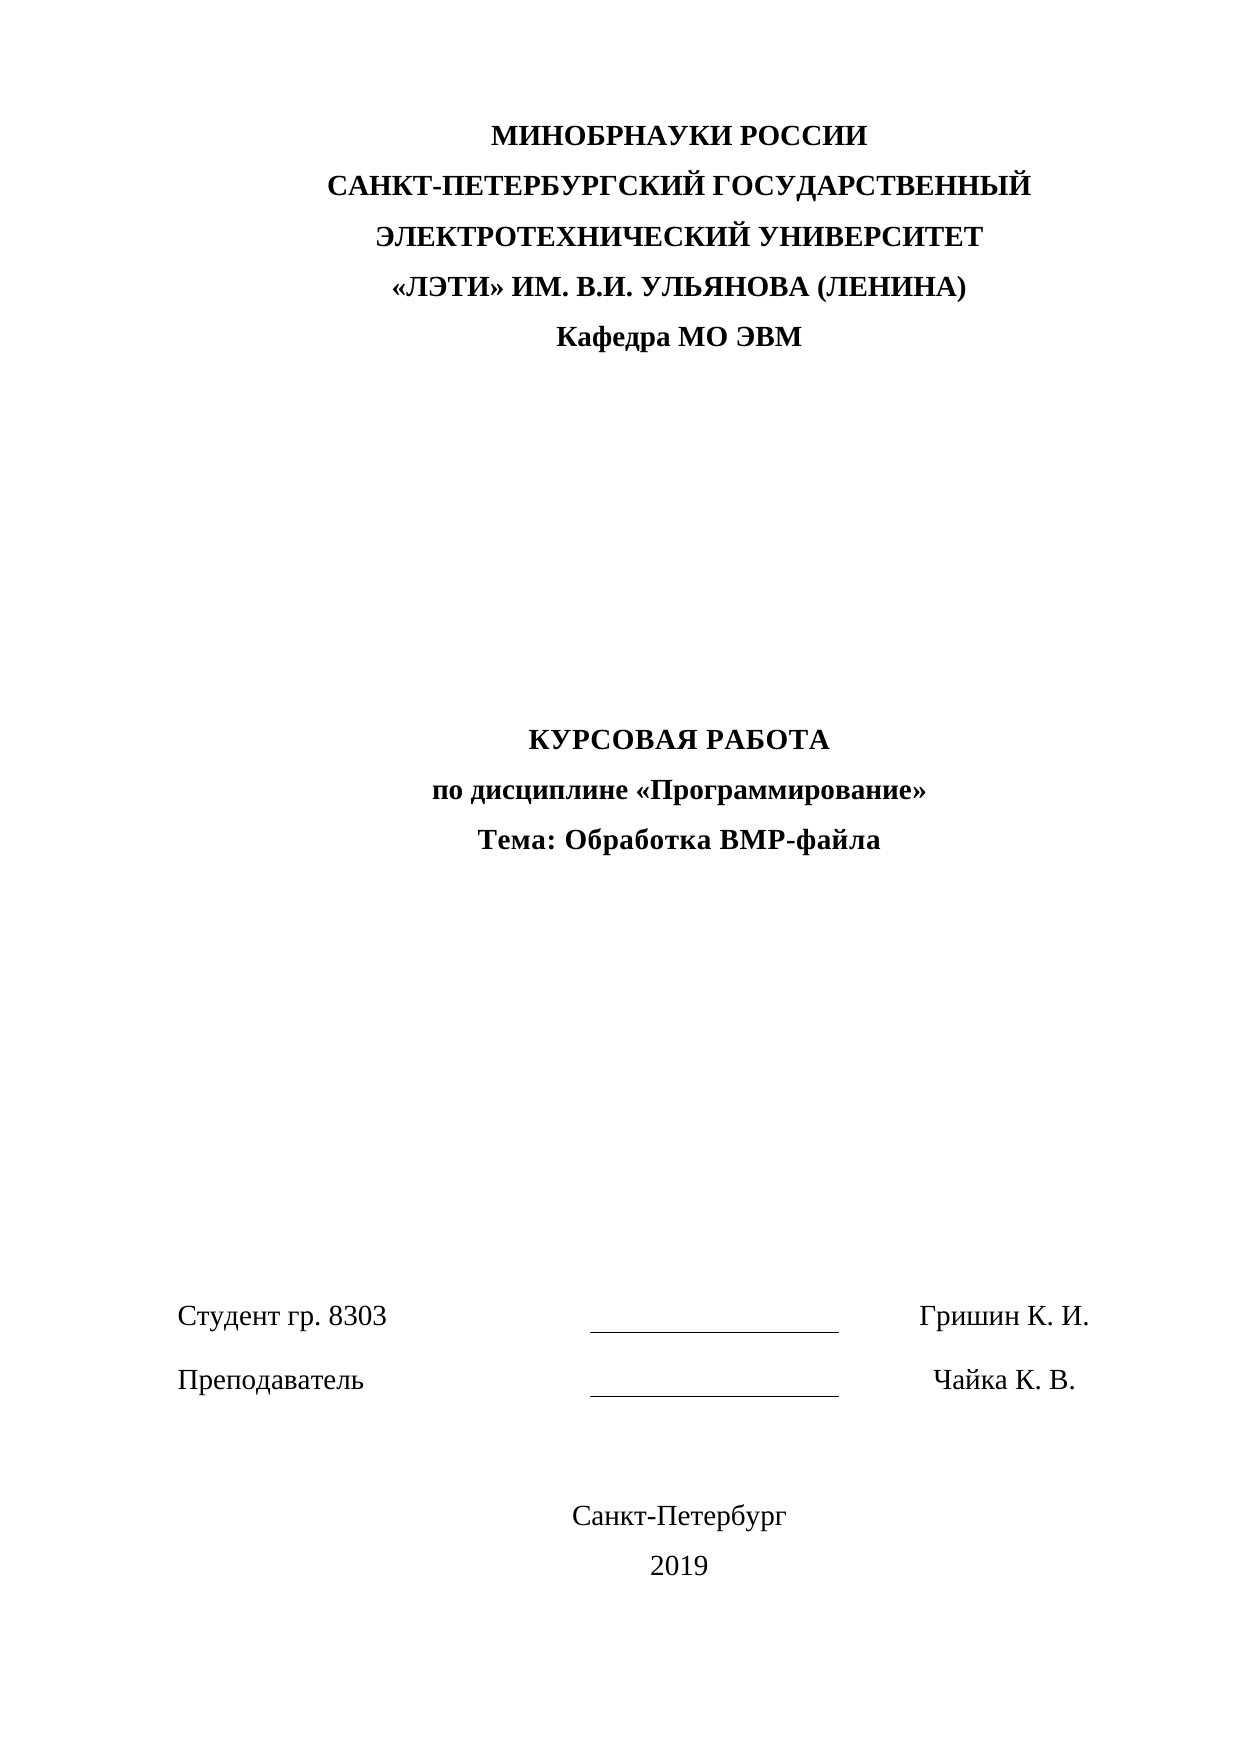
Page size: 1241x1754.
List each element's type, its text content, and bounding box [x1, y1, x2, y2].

text «ЛЭТИ» им. В.И. Ульянова (Ленина) [177, 269, 1181, 303]
text Тема: Обработка BMP-файла [177, 822, 1181, 856]
text Курсовая РАБОТА [177, 722, 1181, 755]
table_cell [590, 1333, 839, 1396]
table_cell Преподаватель [166, 1332, 590, 1396]
text электротехнический университет [177, 219, 1181, 252]
table_cell Чайка К. В. [839, 1332, 1170, 1396]
table_header Студент гр. 8303 [166, 1268, 590, 1332]
text МИНОБРНАУКИ РОССИИ [177, 118, 1181, 152]
text Санкт-Петербургский государственный [177, 168, 1181, 202]
table_header [590, 1268, 839, 1332]
text Кафедра МО ЭВМ [177, 319, 1181, 353]
text по дисциплине «Программирование» [177, 772, 1181, 806]
text 2019 [177, 1548, 1181, 1582]
table_header Гришин К. И. [839, 1268, 1170, 1332]
text Санкт-Петербург [177, 1498, 1181, 1531]
